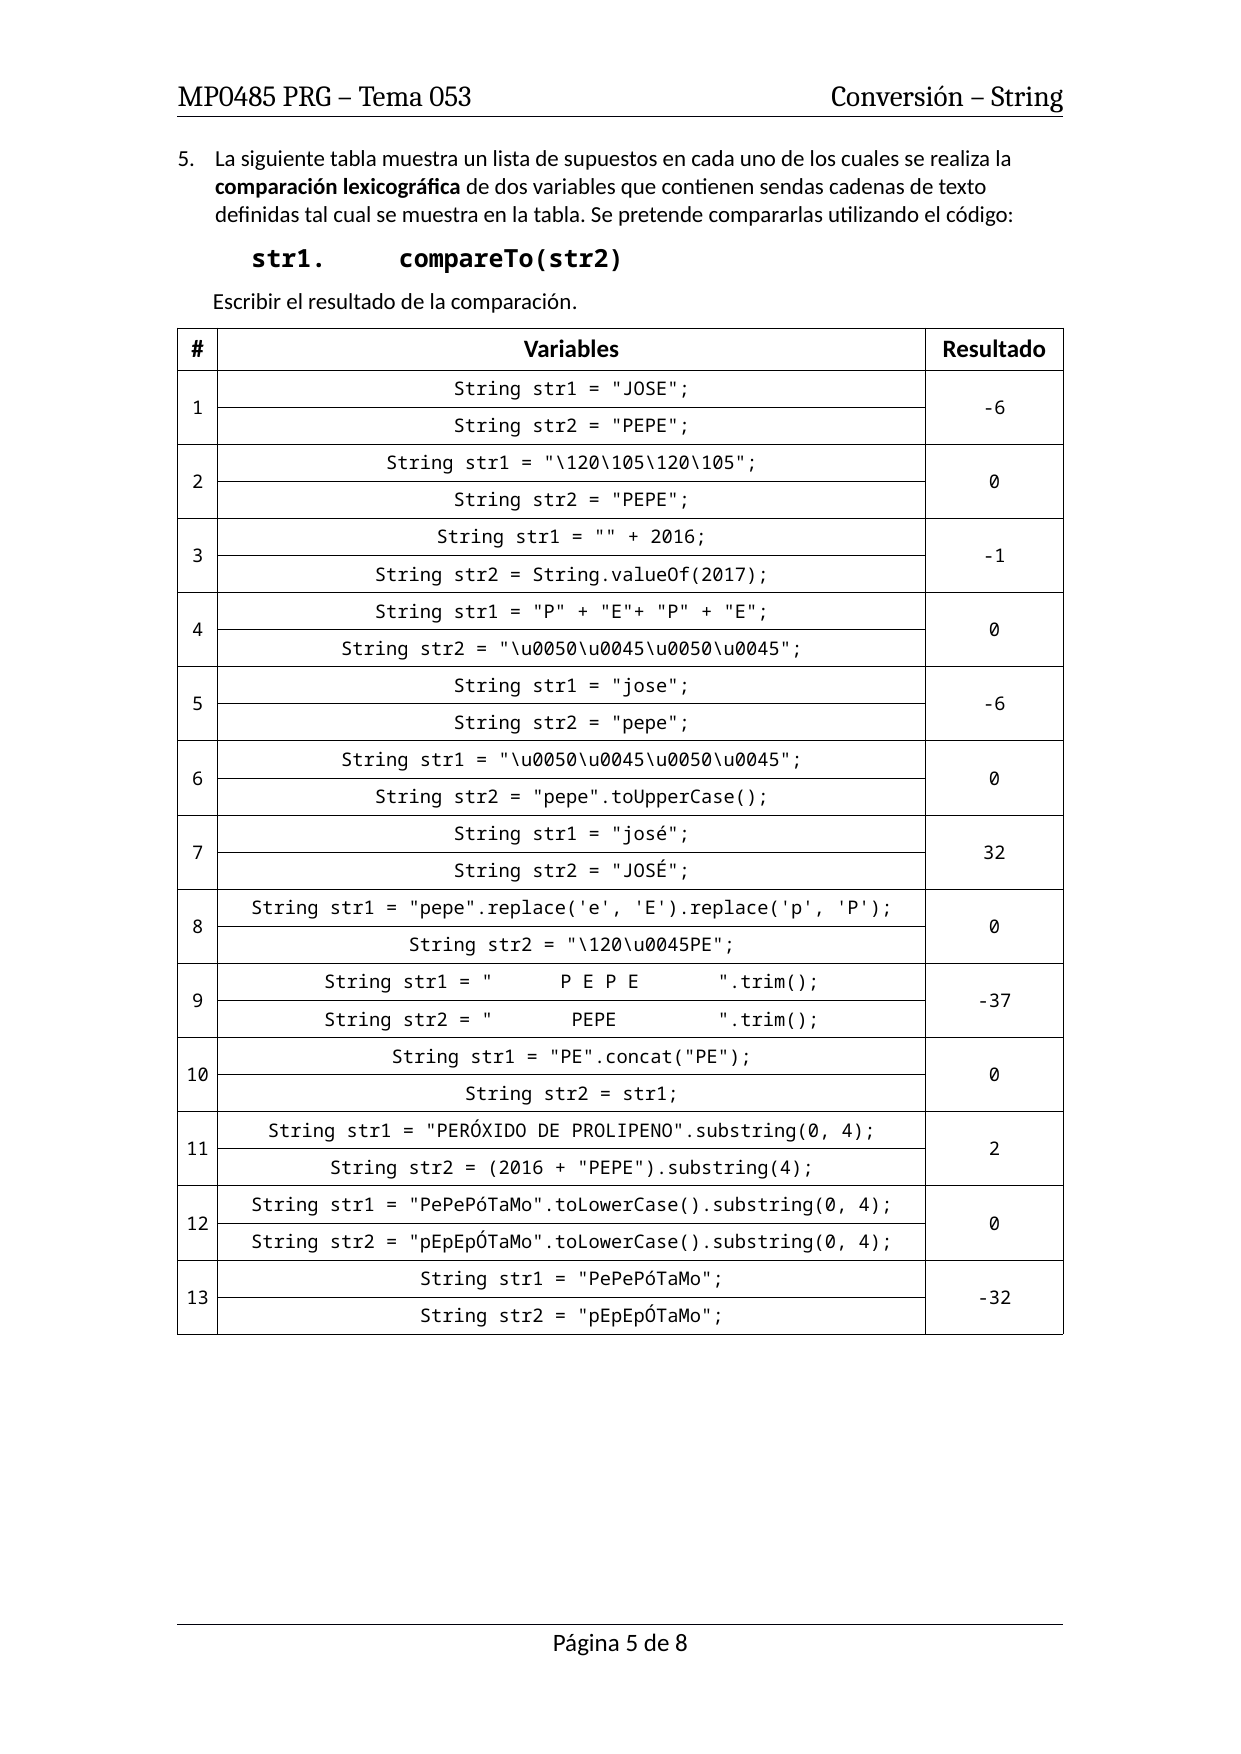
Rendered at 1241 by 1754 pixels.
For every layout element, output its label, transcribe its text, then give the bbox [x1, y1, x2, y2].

table_cell String str2 = "pEpEpÓTaMo"; [218, 1298, 925, 1334]
table_cell 3 [178, 519, 217, 592]
table_cell 1 [178, 371, 217, 444]
table_cell String str2 = "pepe".toUpperCase(); [218, 779, 925, 814]
table_cell 11 [178, 1112, 217, 1185]
table_cell String str2 = "PEPE"; [218, 482, 925, 518]
table_cell 2 [926, 1112, 1063, 1185]
table_cell -6 [926, 371, 1063, 444]
table_cell String str1 = "josé"; [218, 816, 925, 852]
table_header # [178, 329, 217, 369]
table_cell String str1 = "\u0050\u0045\u0050\u0045"; [218, 741, 925, 777]
table_cell String str1 = "PERÓXIDO DE PROLIPENO".substring(0, 4); [218, 1112, 925, 1148]
table_cell String str2 = "\120\u0045PE"; [218, 927, 925, 963]
table_cell String str1 = "" + 2016; [218, 519, 925, 555]
table_cell 32 [926, 816, 1063, 889]
table_cell 13 [178, 1261, 217, 1334]
table_cell String str2 = "PEPE"; [218, 408, 925, 444]
table_cell 0 [926, 445, 1063, 518]
table_cell String str2 = "\u0050\u0045\u0050\u0045"; [218, 630, 925, 666]
table_cell 0 [926, 741, 1063, 814]
table_cell 9 [178, 964, 217, 1037]
table_cell String str1 = " P E P E ".trim(); [218, 964, 925, 1000]
table_cell 0 [926, 593, 1063, 666]
table_cell -32 [926, 1261, 1063, 1334]
table_cell String str1 = "PePePóTaMo"; [218, 1261, 925, 1297]
table_cell String str2 = String.valueOf(2017); [218, 556, 925, 592]
table_cell String str1 = "PePePóTaMo".toLowerCase().substring(0, 4); [218, 1186, 925, 1222]
table_cell 8 [178, 890, 217, 963]
table_header Resultado [926, 329, 1063, 369]
list La siguiente tabla muestra un lista de supuestos en cada uno de los cuales se realiza la comparación lexicográfica de dos variables que contienen sendas cadenas de texto definidas tal cual se muestra en la tabla. Se pretende compararlas utilizando el código: [177, 144, 1063, 228]
table_cell String str2 = "JOSÉ"; [218, 853, 925, 889]
table_cell 0 [926, 1038, 1063, 1111]
table_cell 10 [178, 1038, 217, 1111]
table_cell 12 [178, 1186, 217, 1259]
table_cell String str1 = "jose"; [218, 667, 925, 703]
table_cell 7 [178, 816, 217, 889]
table_cell -6 [926, 667, 1063, 740]
table_cell String str2 = (2016 + "PEPE").substring(4); [218, 1149, 925, 1185]
table_cell String str1 = "PE".concat("PE"); [218, 1038, 925, 1074]
table_cell String str1 = "pepe".replace('e', 'E').replace('p', 'P'); [218, 890, 925, 926]
table_cell 2 [178, 445, 217, 518]
table_cell String str2 = "pEpEpÓTaMo".toLowerCase().substring(0, 4); [218, 1224, 925, 1259]
table_cell String str2 = " PEPE ".trim(); [218, 1001, 925, 1037]
table_cell String str2 = str1; [218, 1075, 925, 1111]
table_cell String str1 = "JOSE"; [218, 371, 925, 407]
table_cell String str2 = "pepe"; [218, 704, 925, 740]
table_cell -1 [926, 519, 1063, 592]
text str1. compareTo(str2) [251, 240, 1063, 274]
table_cell 0 [926, 1186, 1063, 1259]
table_cell 4 [178, 593, 217, 666]
table_header Variables [218, 329, 925, 369]
table_cell 6 [178, 741, 217, 814]
table_cell String str1 = "\120\105\120\105"; [218, 445, 925, 481]
text Escribir el resultado de la comparación. [213, 287, 1063, 315]
table_cell 0 [926, 890, 1063, 963]
table_cell -37 [926, 964, 1063, 1037]
table_cell 5 [178, 667, 217, 740]
table_cell String str1 = "P" + "E"+ "P" + "E"; [218, 593, 925, 629]
